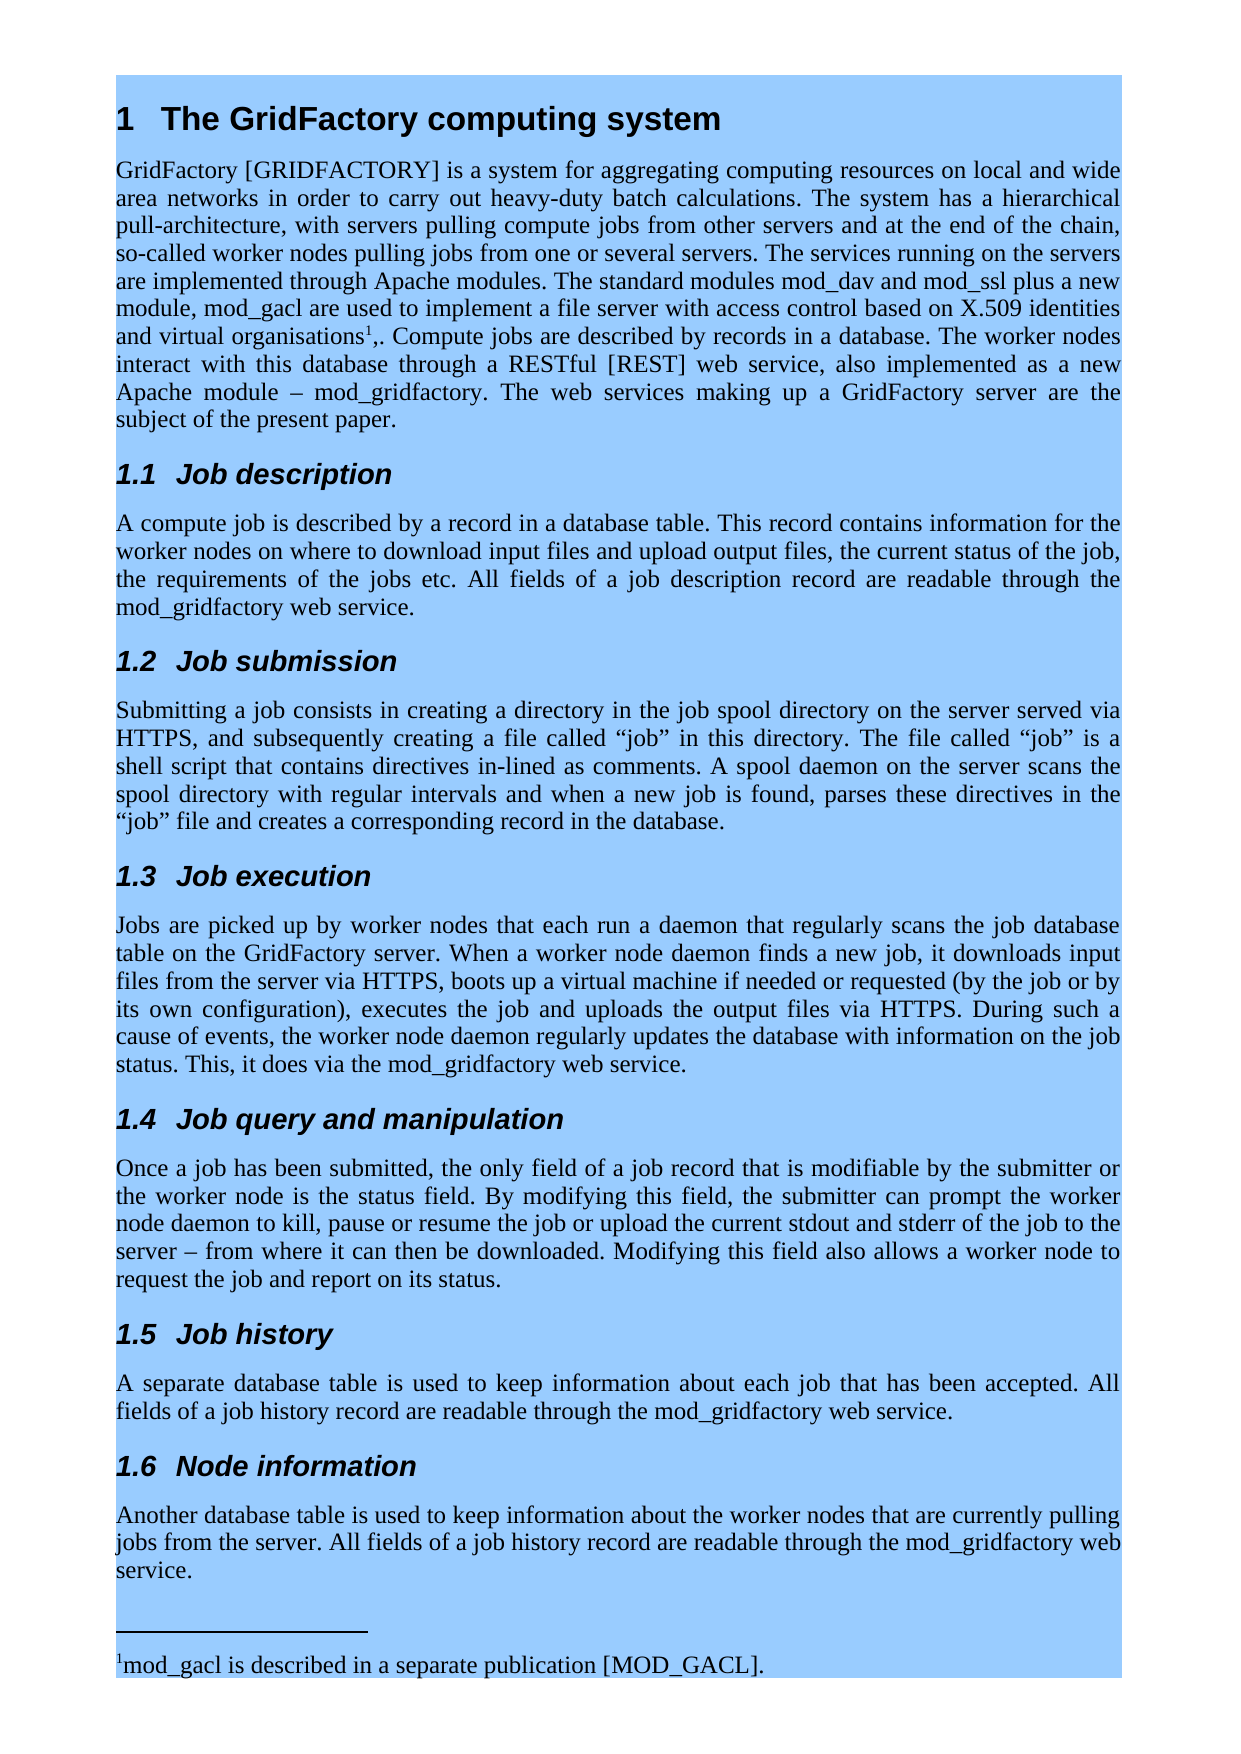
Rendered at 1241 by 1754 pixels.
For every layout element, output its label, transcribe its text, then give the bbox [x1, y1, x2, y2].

subtitle Job history [116, 1318, 1122, 1350]
subtitle Node information [116, 1449, 1122, 1482]
text GridFactory [GRIDFACTORY] is a system for aggregating computing resources on local and wide area networks in order to carry out heavy-duty batch calculations. The system has a hierarchical pull-architecture, with servers pulling compute jobs from other servers and at the end of the chain, so-called worker nodes pulling jobs from one or several servers. The services running on the servers are implemented through Apache modules. The standard modules mod_dav and mod_ssl plus a new module, mod_gacl are used to implement a file server with access control based on X.509 identities and virtual organisations,. Compute jobs are described by records in a database. The worker nodes interact with this database through a RESTful [REST] web service, also implemented as a new Apache module – mod_gridfactory. The web services making up a GridFactory server are the subject of the present paper. [116, 156, 1122, 433]
subtitle Job query and manipulation [116, 1103, 1122, 1135]
subtitle Job execution [116, 860, 1122, 893]
text A separate database table is used to keep information about each job that has been accepted. All fields of a job history record are readable through the mod_gridfactory web service. [116, 1369, 1122, 1424]
text Once a job has been submitted, the only field of a job record that is modifiable by the submitter or the worker node is the status field. By modifying this field, the submitter can prompt the worker node daemon to kill, pause or resume the job or upload the current stdout and stderr of the job to the server – from where it can then be downloaded. Modifying this field also allows a worker node to request the job and report on its status. [116, 1154, 1122, 1293]
subtitle Job description [116, 458, 1122, 491]
text mod_gacl is described in a separate publication [MOD_GACL]. [116, 1651, 1122, 1678]
text Jobs are picked up by worker nodes that each run a daemon that regularly scans the job database table on the GridFactory server. When a worker node daemon finds a new job, it downloads input files from the server via HTTPS, boots up a virtual machine if needed or requested (by the job or by its own configuration), executes the job and uploads the output files via HTTPS. During such a cause of events, the worker node daemon regularly updates the database with information on the job status. This, it does via the mod_gridfactory web service. [116, 912, 1122, 1078]
text A compute job is described by a record in a database table. This record contains information for the worker nodes on where to download input files and upload output files, the current status of the job, the requirements of the jobs etc. All fields of a job description record are readable through the mod_gridfactory web service. [116, 509, 1122, 620]
subtitle The GridFactory computing system [116, 100, 1122, 137]
text Another database table is used to keep information about the worker nodes that are currently pulling jobs from the server. All fields of a job history record are readable through the mod_gridfactory web service. [116, 1501, 1122, 1584]
subtitle Job submission [116, 645, 1122, 678]
text Submitting a job consists in creating a directory in the job spool directory on the server served via HTTPS, and subsequently creating a file called “job” in this directory. The file called “job” is a shell script that contains directives in-lined as comments. A spool daemon on the server scans the spool directory with regular intervals and when a new job is found, parses these directives in the “job” file and creates a corresponding record in the database. [116, 697, 1122, 835]
